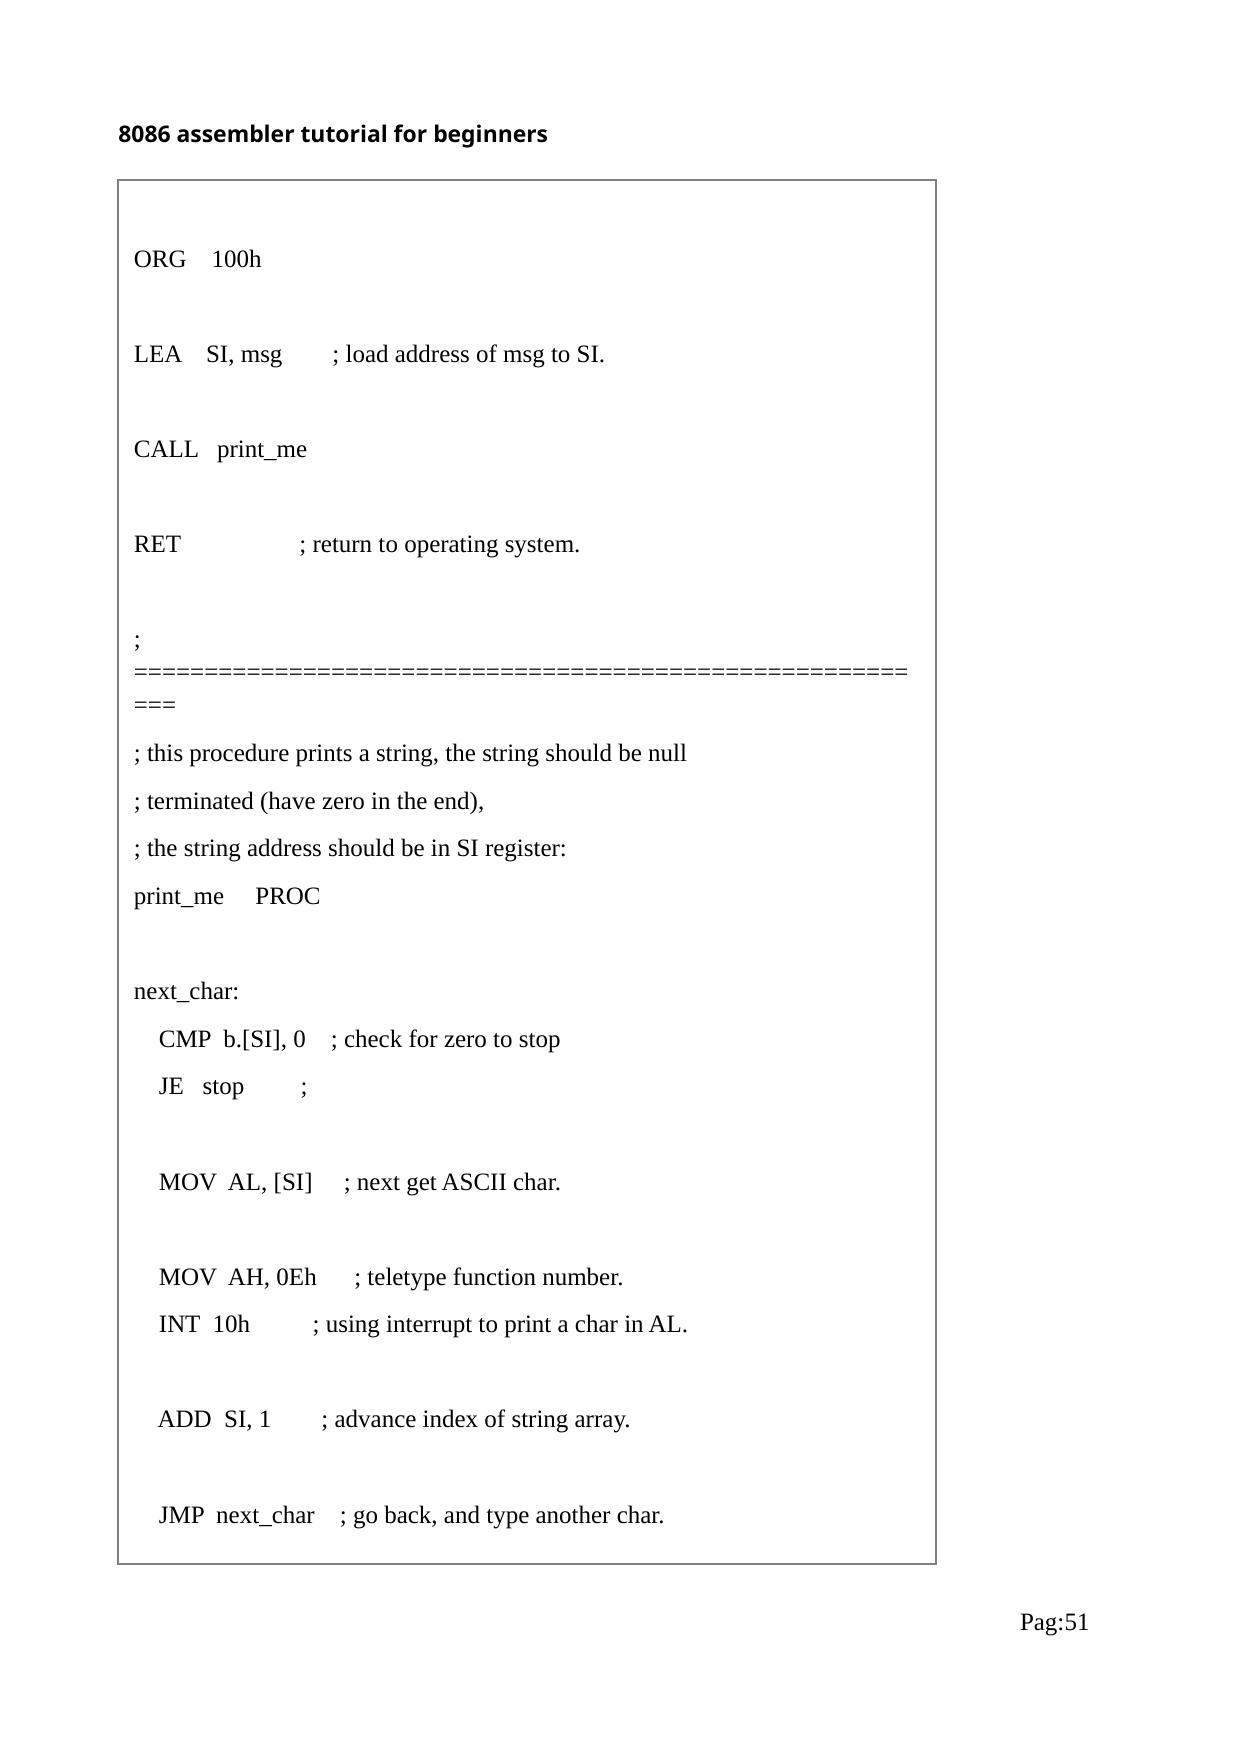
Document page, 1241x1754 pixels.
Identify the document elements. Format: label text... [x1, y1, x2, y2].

table_header ORG 100h LEA SI, msg ; load address of msg to SI. CALL print_me RET ; return to operating system. ; ========================================================== ; this procedure prints a string, the string should be null ; terminated (have zero in the end), ; the string address should be in SI register: print_me PROC next_char: CMP b.[SI], 0 ; check for zero to stop JE stop ; MOV AL, [SI] ; next get ASCII char. MOV AH, 0Eh ; teletype function number. INT 10h ; using interrupt to print a char in AL. ADD SI, 1 ; advance index of string array. JMP next_char ; go back, and type another char. [119, 181, 935, 1563]
